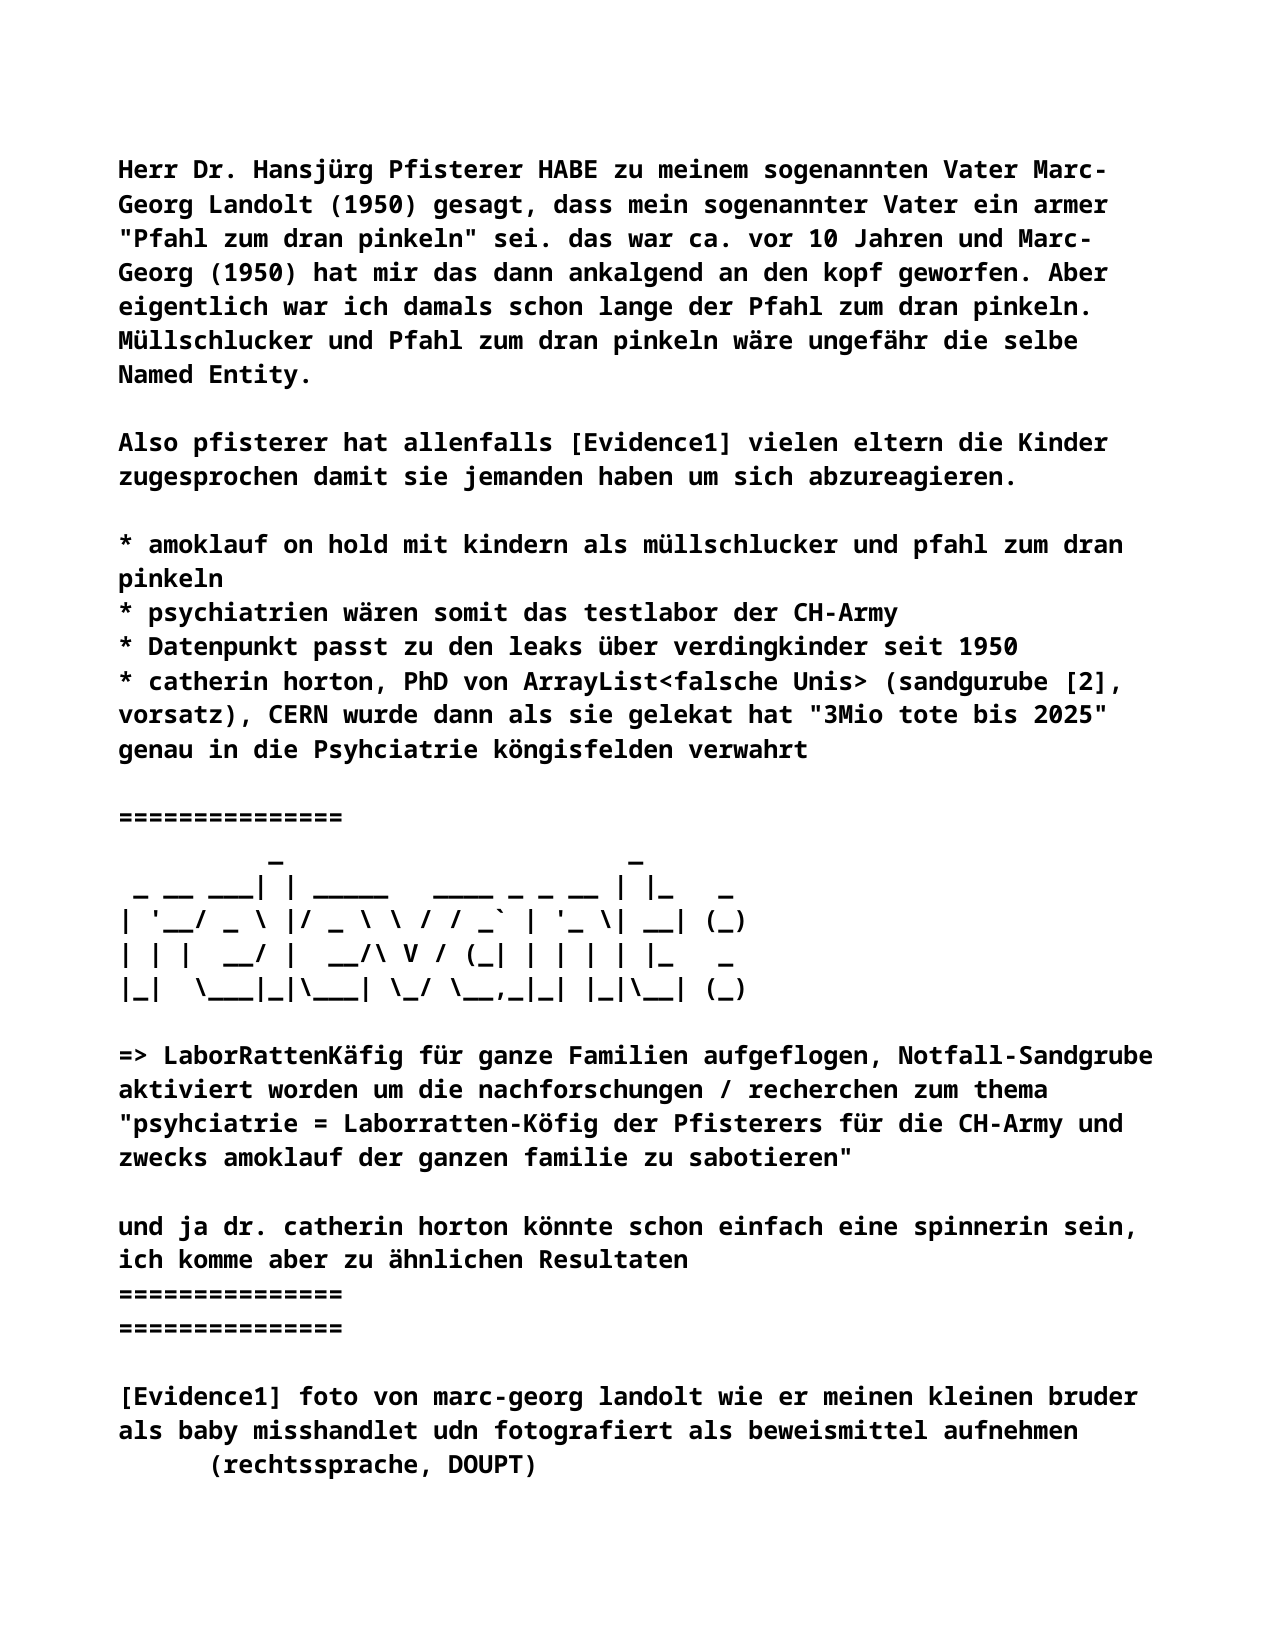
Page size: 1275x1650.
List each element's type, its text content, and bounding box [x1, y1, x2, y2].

text | '__/ _ \ |/ _ \ \ / / _` | '_ \| __| (_) [118, 902, 1157, 936]
text Herr Dr. Hansjürg Pfisterer HABE zu meinem sogenannten Vater Marc-Georg Landolt (1950) gesagt, dass mein sogenannter Vater ein armer "Pfahl zum dran pinkeln" sei. das war ca. vor 10 Jahren und Marc-Georg (1950) hat mir das dann ankalgend an den kopf geworfen. Aber eigentlich war ich damals schon lange der Pfahl zum dran pinkeln. Müllschlucker und Pfahl zum dran pinkeln wäre ungefähr die selbe Named Entity. [118, 152, 1157, 391]
text |_| \___|_|\___| \_/ \__,_|_| |_|\__| (_) [118, 970, 1157, 1004]
text Also pfisterer hat allenfalls [Evidence1] vielen eltern die Kinder zugesprochen damit sie jemanden haben um sich abzureagieren. [118, 425, 1157, 493]
text _ __ ___| | _____ ____ _ _ __ | |_ _ [118, 867, 1157, 902]
text =============== [118, 1276, 1157, 1310]
text =============== [118, 799, 1157, 833]
text => LaborRattenKäfig für ganze Familien aufgeflogen, Notfall-Sandgrube aktiviert worden um die nachforschungen / recherchen zum thema "psyhciatrie = Laborratten-Köfig der Pfisterers für die CH-Army und zwecks amoklauf der ganzen familie zu sabotieren" [118, 1038, 1157, 1174]
text * amoklauf on hold mit kindern als müllschlucker und pfahl zum dran pinkeln [118, 527, 1157, 595]
text und ja dr. catherin horton könnte schon einfach eine spinnerin sein, ich komme aber zu ähnlichen Resultaten [118, 1208, 1157, 1276]
text * psychiatrien wären somit das testlabor der CH-Army [118, 595, 1157, 629]
text [Evidence1] foto von marc-georg landolt wie er meinen kleinen bruder als baby misshandlet udn fotografiert als beweismittel aufnehmen [118, 1378, 1157, 1447]
text (rechtssprache, DOUPT) [118, 1447, 1157, 1481]
text =============== [118, 1310, 1157, 1344]
text * Datenpunkt passt zu den leaks über verdingkinder seit 1950 [118, 629, 1157, 663]
text * catherin horton, PhD von ArrayList<falsche Unis> (sandgurube [2], vorsatz), CERN wurde dann als sie gelekat hat "3Mio tote bis 2025" genau in die Psyhciatrie köngisfelden verwahrt [118, 663, 1157, 765]
text _ _ [118, 833, 1157, 867]
text | | | __/ | __/\ V / (_| | | | | |_ _ [118, 936, 1157, 970]
